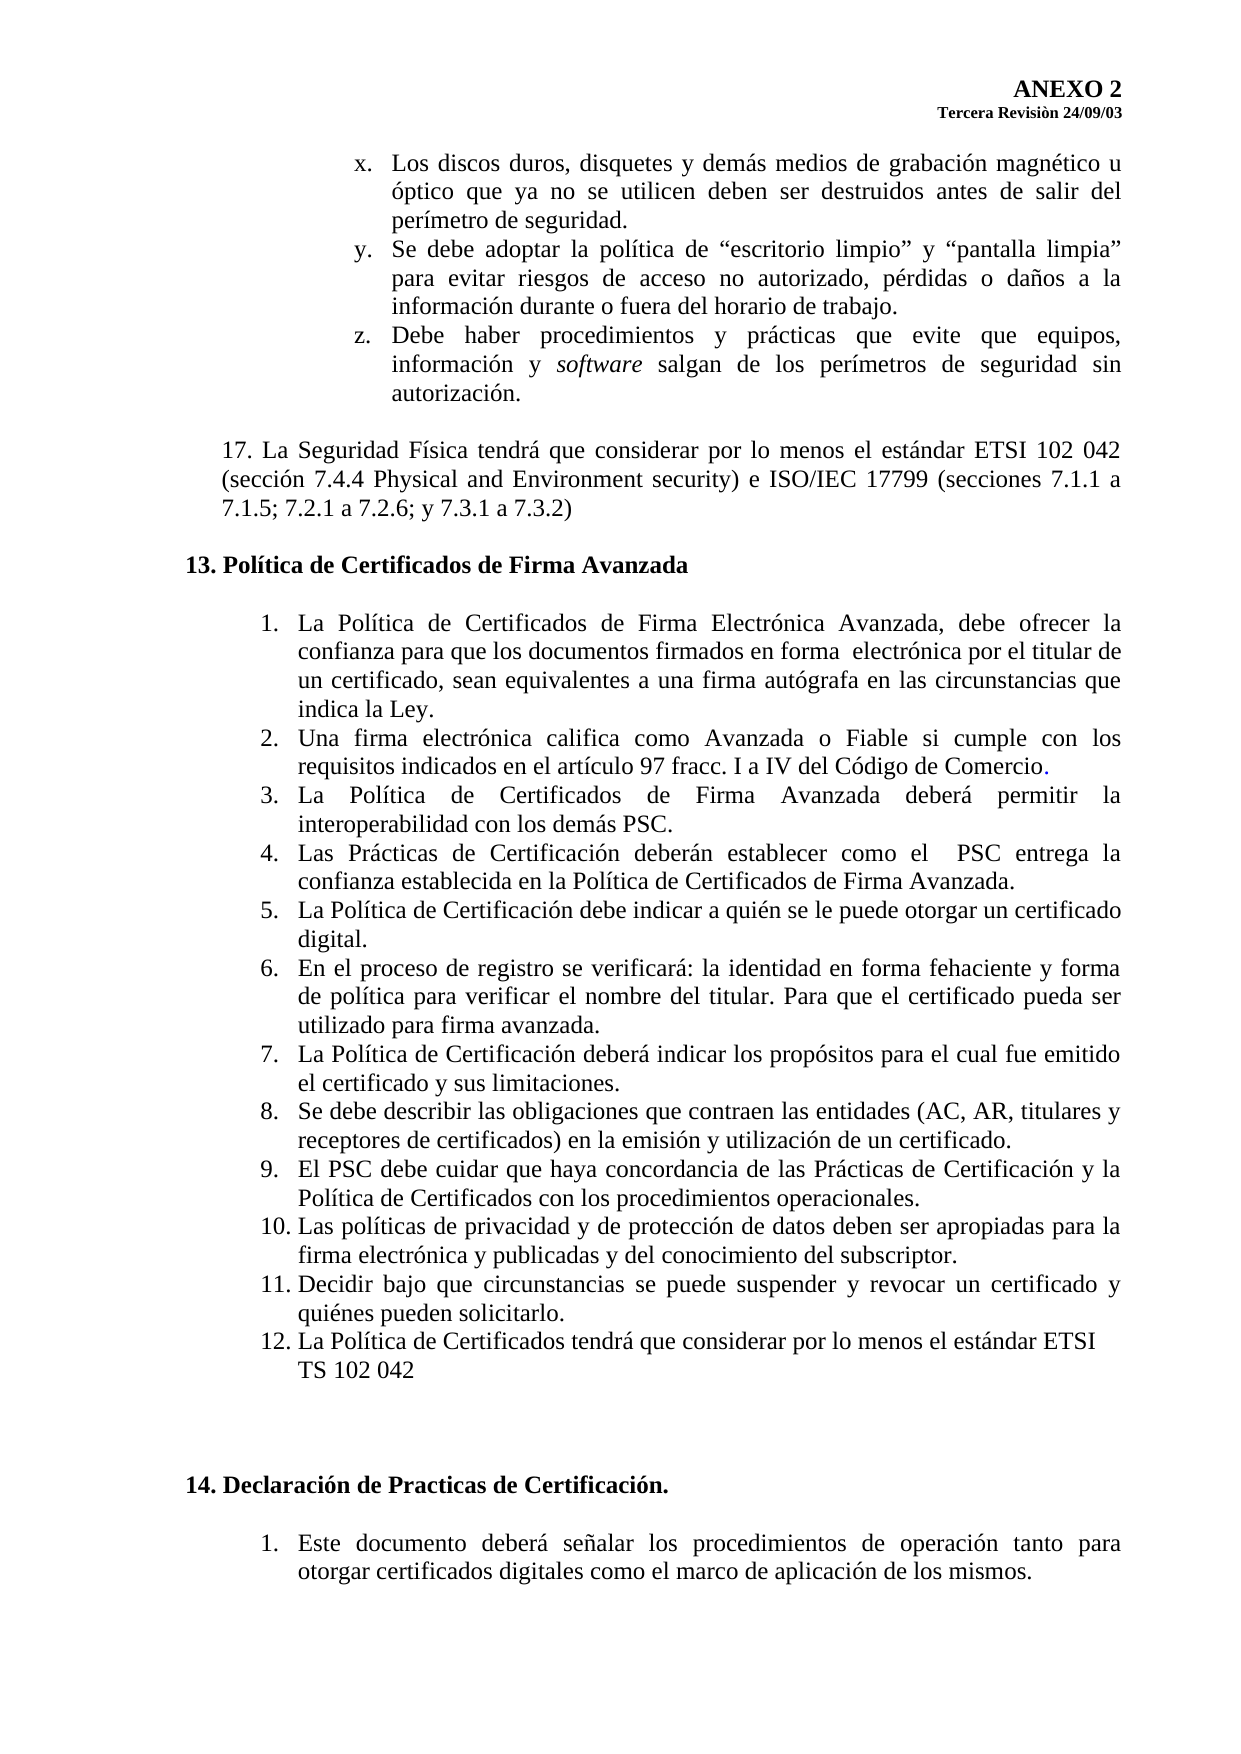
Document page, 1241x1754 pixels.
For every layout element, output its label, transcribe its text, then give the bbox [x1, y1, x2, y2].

list En el proceso de registro se verificará: la identidad en forma fehaciente y forma de política para verificar el nombre del titular. Para que el certificado pueda ser utilizado para firma avanzada. [260, 953, 1122, 1039]
list Se debe describir las obligaciones que contraen las entidades (AC, AR, titulares y receptores de certificados) en la emisión y utilización de un certificado. [260, 1096, 1122, 1154]
list Este documento deberá señalar los procedimientos de operación tanto para otorgar certificados digitales como el marco de aplicación de los mismos. [260, 1528, 1122, 1585]
list La Política de Certificados de Firma Avanzada deberá permitir la interoperabilidad con los demás PSC. [260, 780, 1122, 838]
list Declaración de Practicas de Certificación. [185, 1470, 1122, 1499]
list Decidir bajo que circunstancias se puede suspender y revocar un certificado y quiénes pueden solicitarlo. [260, 1269, 1122, 1326]
list Debe haber procedimientos y prácticas que evite que equipos, información y software salgan de los perímetros de seguridad sin autorización. [354, 320, 1122, 406]
list La Política de Certificación debe indicar a quién se le puede otorgar un certificado digital. [260, 895, 1122, 953]
list Una firma electrónica califica como Avanzada o Fiable si cumple con los requisitos indicados en el artículo 97 fracc. I a IV del Código de Comercio. [260, 723, 1122, 780]
list Los discos duros, disquetes y demás medios de grabación magnético u óptico que ya no se utilicen deben ser destruidos antes de salir del perímetro de seguridad. [354, 148, 1122, 234]
list El PSC debe cuidar que haya concordancia de las Prácticas de Certificación y la Política de Certificados con los procedimientos operacionales. [260, 1154, 1122, 1211]
list Política de Certificados de Firma Avanzada [185, 550, 1122, 579]
text 17. La Seguridad Física tendrá que considerar por lo menos el estándar ETSI 102 042 (sección 7.4.4 Physical and Environment security) e ISO/IEC 17799 (secciones 7.1.1 a 7.1.5; 7.2.1 a 7.2.6; y 7.3.1 a 7.3.2) [221, 435, 1122, 521]
list La Política de Certificados de Firma Electrónica Avanzada, debe ofrecer la confianza para que los documentos firmados en forma electrónica por el titular de un certificado, sean equivalentes a una firma autógrafa en las circunstancias que indica la Ley. [260, 608, 1122, 723]
list La Política de Certificación deberá indicar los propósitos para el cual fue emitido el certificado y sus limitaciones. [260, 1039, 1122, 1096]
list La Política de Certificados tendrá que considerar por lo menos el estándar ETSI TS 102 042 [260, 1326, 1122, 1384]
list Las Prácticas de Certificación deberán establecer como el PSC entrega la confianza establecida en la Política de Certificados de Firma Avanzada. [260, 838, 1122, 895]
list Se debe adoptar la política de “escritorio limpio” y “pantalla limpia” para evitar riesgos de acceso no autorizado, pérdidas o daños a la información durante o fuera del horario de trabajo. [354, 234, 1122, 320]
list Las políticas de privacidad y de protección de datos deben ser apropiadas para la firma electrónica y publicadas y del conocimiento del subscriptor. [260, 1211, 1122, 1269]
